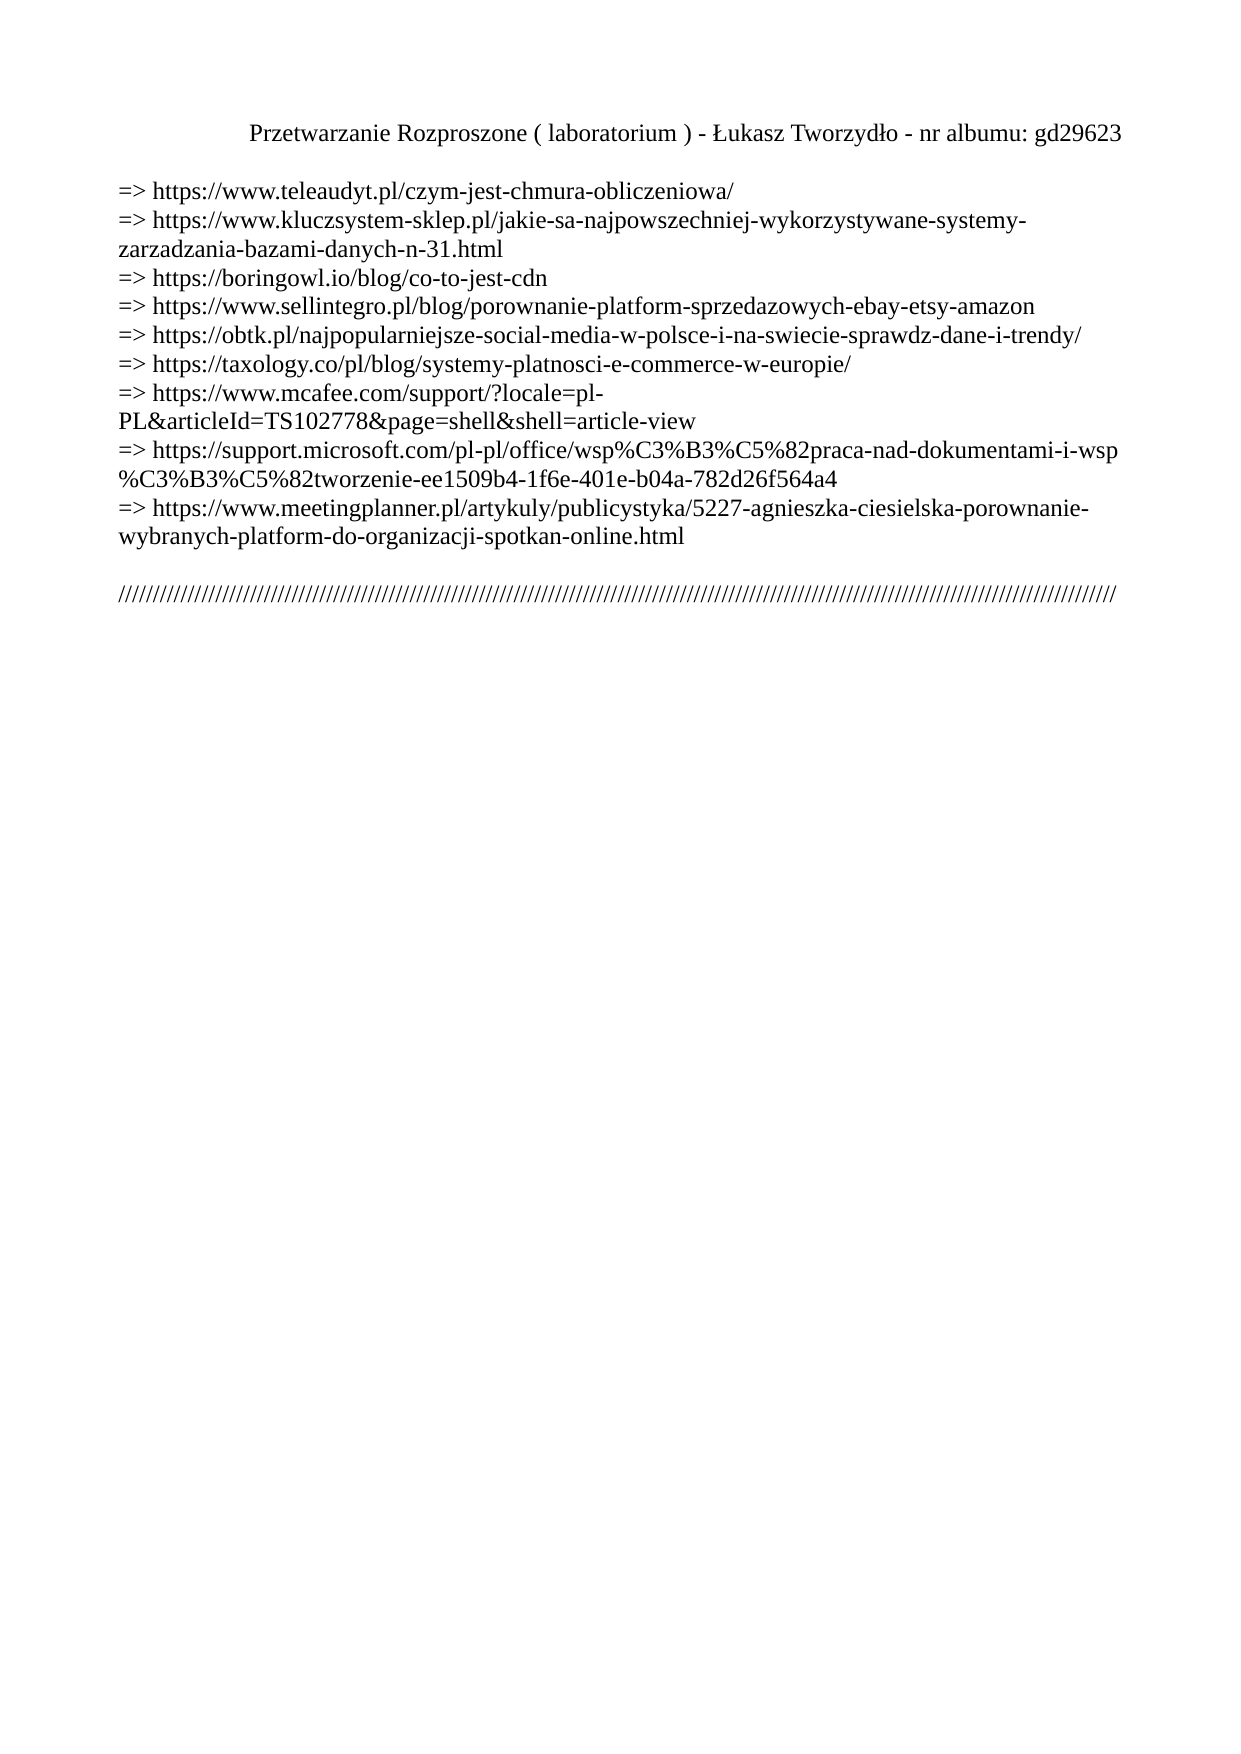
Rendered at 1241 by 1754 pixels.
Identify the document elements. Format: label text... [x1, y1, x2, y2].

text //////////////////////////////////////////////////////////////////////////////////////////////////////////////////////////////////////////////// [118, 579, 1122, 608]
text => https://www.sellintegro.pl/blog/porownanie-platform-sprzedazowych-ebay-etsy-amazon [118, 291, 1122, 320]
text => https://support.microsoft.com/pl-pl/office/wsp%C3%B3%C5%82praca-nad-dokumentami-i-wsp%C3%B3%C5%82tworzenie-ee1509b4-1f6e-401e-b04a-782d26f564a4 [118, 435, 1122, 493]
text => https://www.teleaudyt.pl/czym-jest-chmura-obliczeniowa/ [118, 176, 1122, 205]
text => https://taxology.co/pl/blog/systemy-platnosci-e-commerce-w-europie/ [118, 349, 1122, 378]
text => https://boringowl.io/blog/co-to-jest-cdn [118, 263, 1122, 291]
text => https://obtk.pl/najpopularniejsze-social-media-w-polsce-i-na-swiecie-sprawdz-dane-i-trendy/ [118, 320, 1122, 349]
text => https://www.kluczsystem-sklep.pl/jakie-sa-najpowszechniej-wykorzystywane-systemy-zarzadzania-bazami-danych-n-31.html [118, 205, 1122, 263]
text => https://www.mcafee.com/support/?locale=pl-PL&articleId=TS102778&page=shell&shell=article-view [118, 378, 1122, 435]
text => https://www.meetingplanner.pl/artykuly/publicystyka/5227-agnieszka-ciesielska-porownanie-wybranych-platform-do-organizacji-spotkan-online.html [118, 493, 1122, 550]
